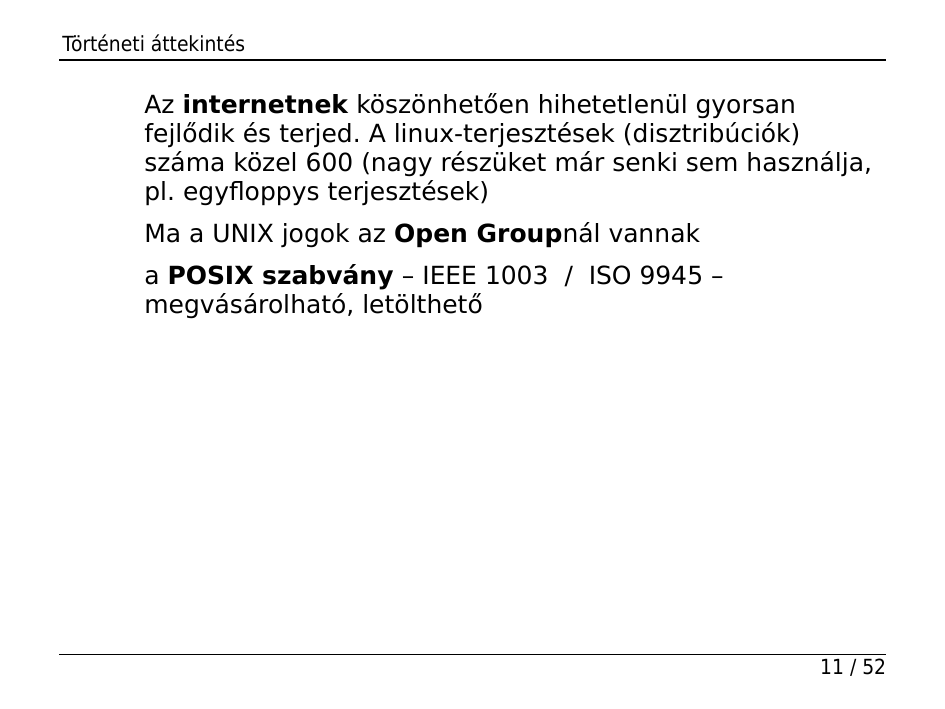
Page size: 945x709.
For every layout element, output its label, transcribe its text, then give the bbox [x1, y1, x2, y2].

list a POSIX szabvány – IEEE 1003 / ISO 9945 – megvásárolható, letölthető [118, 261, 886, 319]
list Ma a UNIX jogok az Open Groupnál vannak [118, 219, 886, 248]
list Az internetnek köszönhetően hihetetlenül gyorsan fejlődik és terjed. A linux-terjesztések (disztribúciók) száma közel 600 (nagy részüket már senki sem használja, pl. egyfloppys terjesztések) [118, 90, 886, 207]
